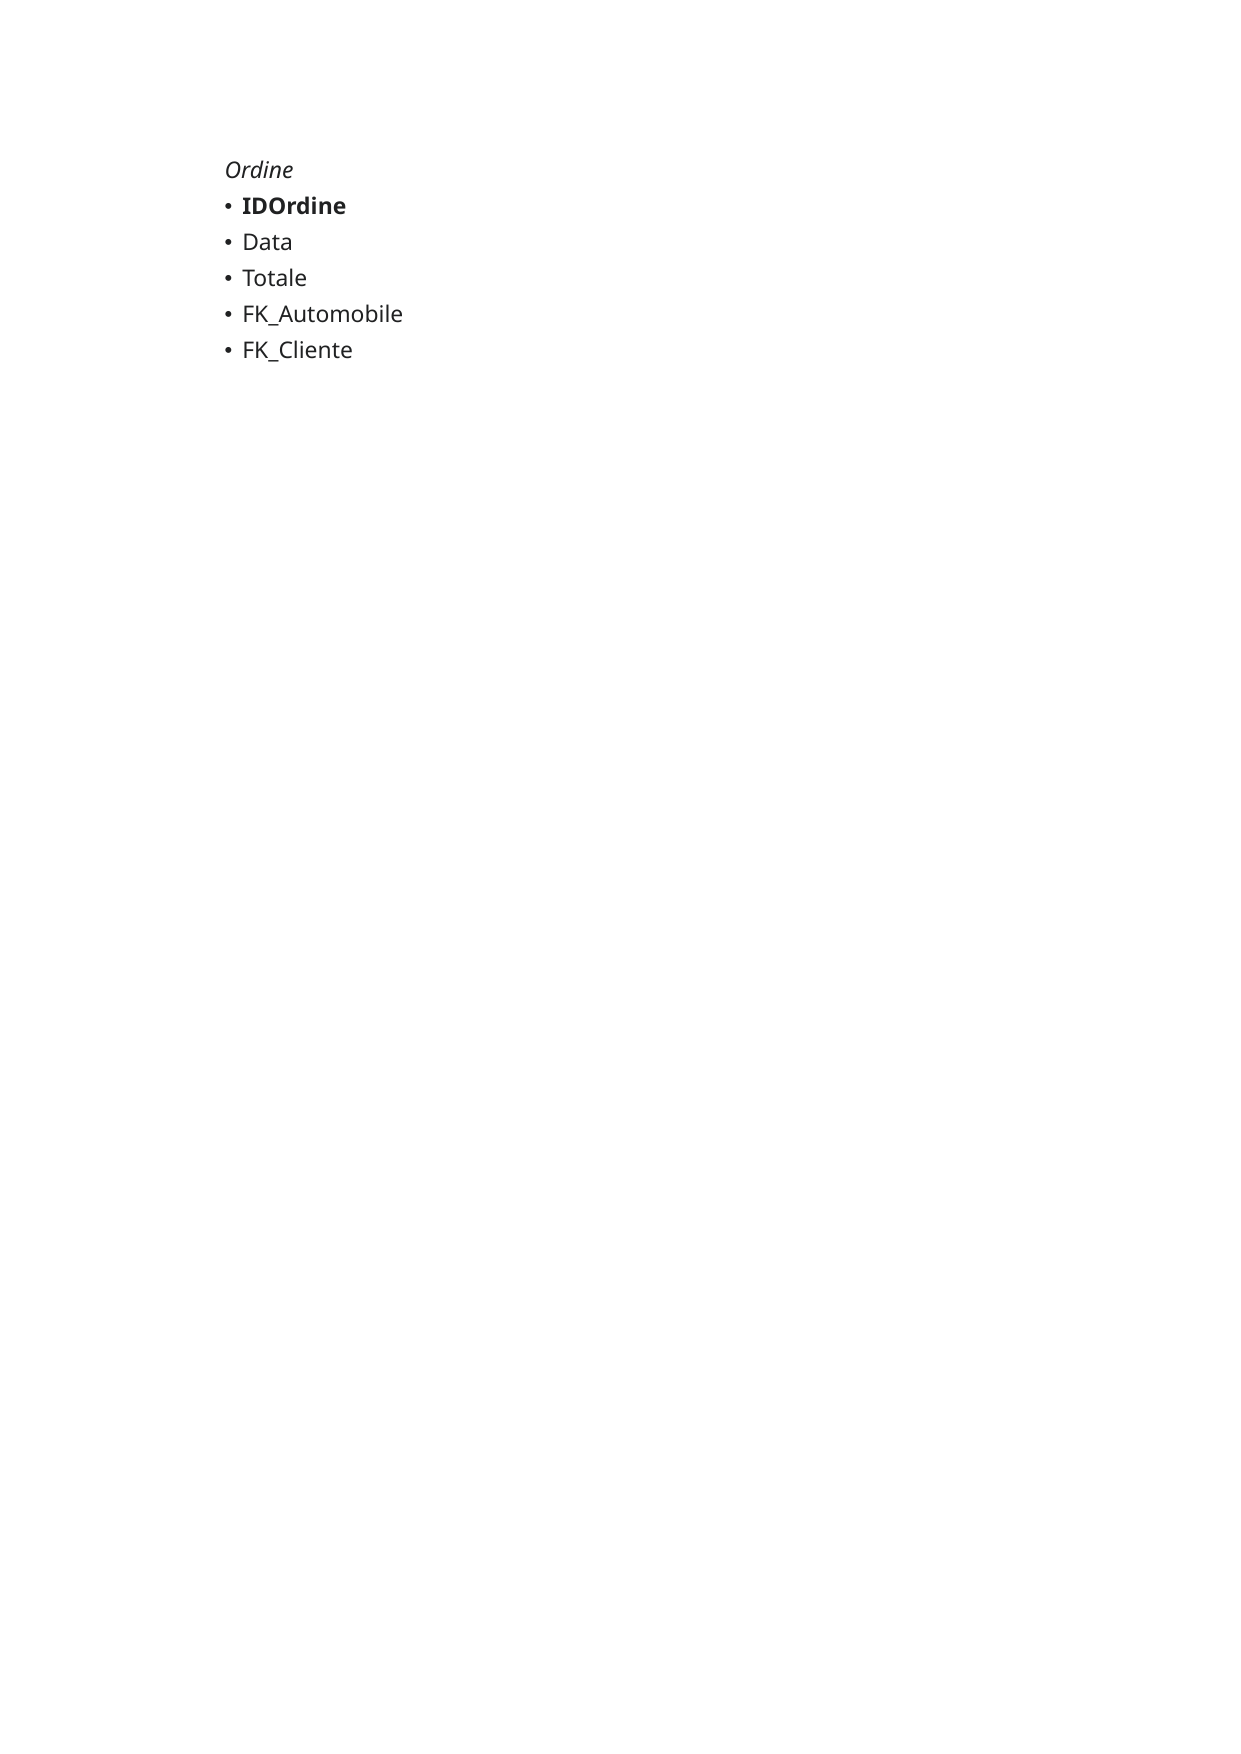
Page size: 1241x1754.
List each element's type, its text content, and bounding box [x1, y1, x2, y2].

list Totale [224, 262, 1140, 293]
list FK_Cliente [224, 334, 1140, 365]
list FK_Automobile [224, 298, 1140, 329]
list Data [224, 226, 1140, 257]
list IDOrdine [224, 190, 1140, 221]
text Ordine [224, 154, 1140, 185]
